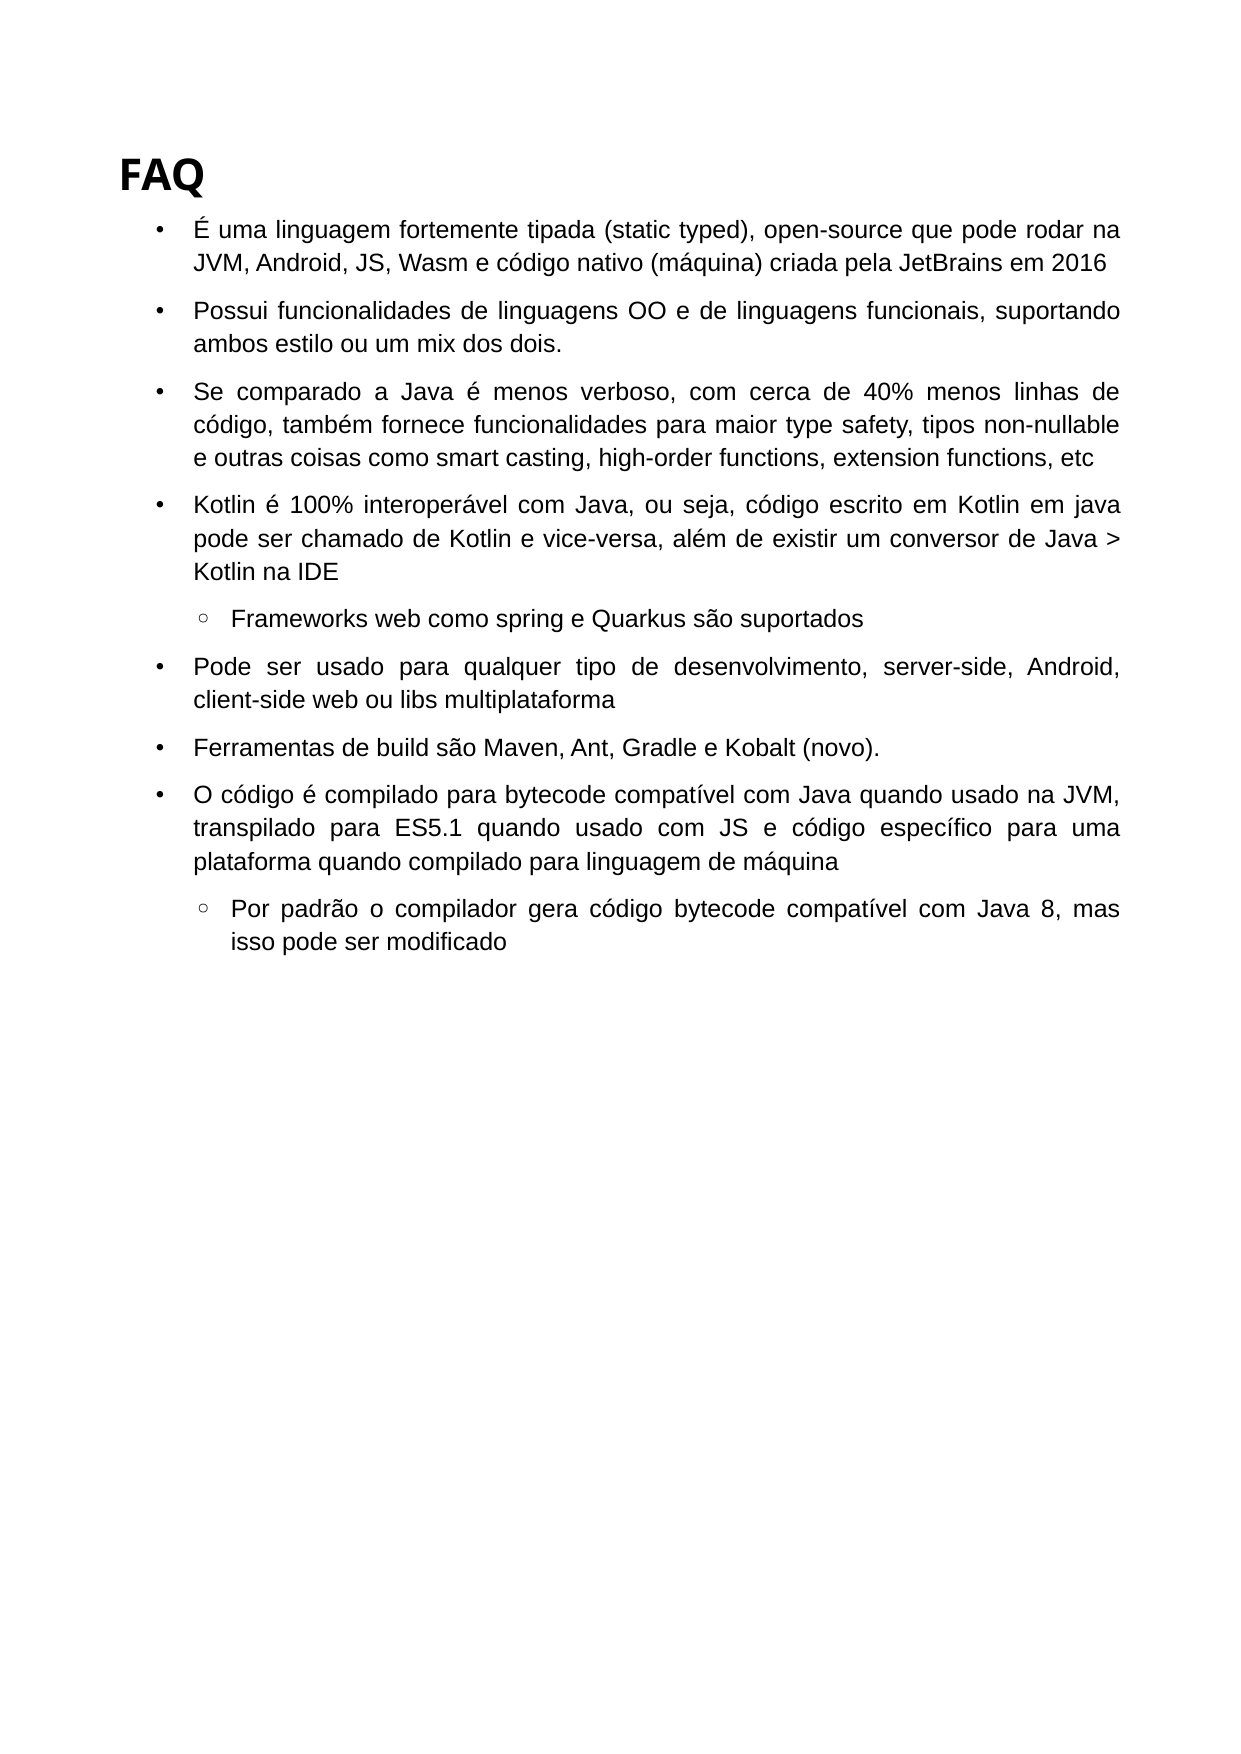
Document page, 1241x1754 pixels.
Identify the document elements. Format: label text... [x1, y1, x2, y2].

list Se comparado a Java é menos verboso, com cerca de 40% menos linhas de código, também fornece funcionalidades para maior type safety, tipos non-nullable e outras coisas como smart casting, high-order functions, extension functions, etc [156, 377, 1122, 472]
list É uma linguagem fortemente tipada (static typed), open-source que pode rodar na JVM, Android, JS, Wasm e código nativo (máquina) criada pela JetBrains em 2016 [156, 215, 1122, 277]
list Ferramentas de build são Maven, Ant, Gradle e Kobalt (novo). [156, 733, 1122, 761]
list Frameworks web como spring e Quarkus são suportados [193, 604, 1122, 633]
list Por padrão o compilador gera código bytecode compatível com Java 8, mas isso pode ser modificado [193, 894, 1122, 956]
list Pode ser usado para qualquer tipo de desenvolvimento, server-side, Android, client-side web ou libs multiplataforma [156, 652, 1122, 714]
list O código é compilado para bytecode compatível com Java quando usado na JVM, transpilado para ES5.1 quando usado com JS e código específico para uma plataforma quando compilado para linguagem de máquina [156, 780, 1122, 875]
list Possui funcionalidades de linguagens OO e de linguagens funcionais, suportando ambos estilo ou um mix dos dois. [156, 296, 1122, 358]
subtitle FAQ [118, 143, 1122, 203]
list Kotlin é 100% interoperável com Java, ou seja, código escrito em Kotlin em java pode ser chamado de Kotlin e vice-versa, além de existir um conversor de Java > Kotlin na IDE [156, 490, 1122, 585]
